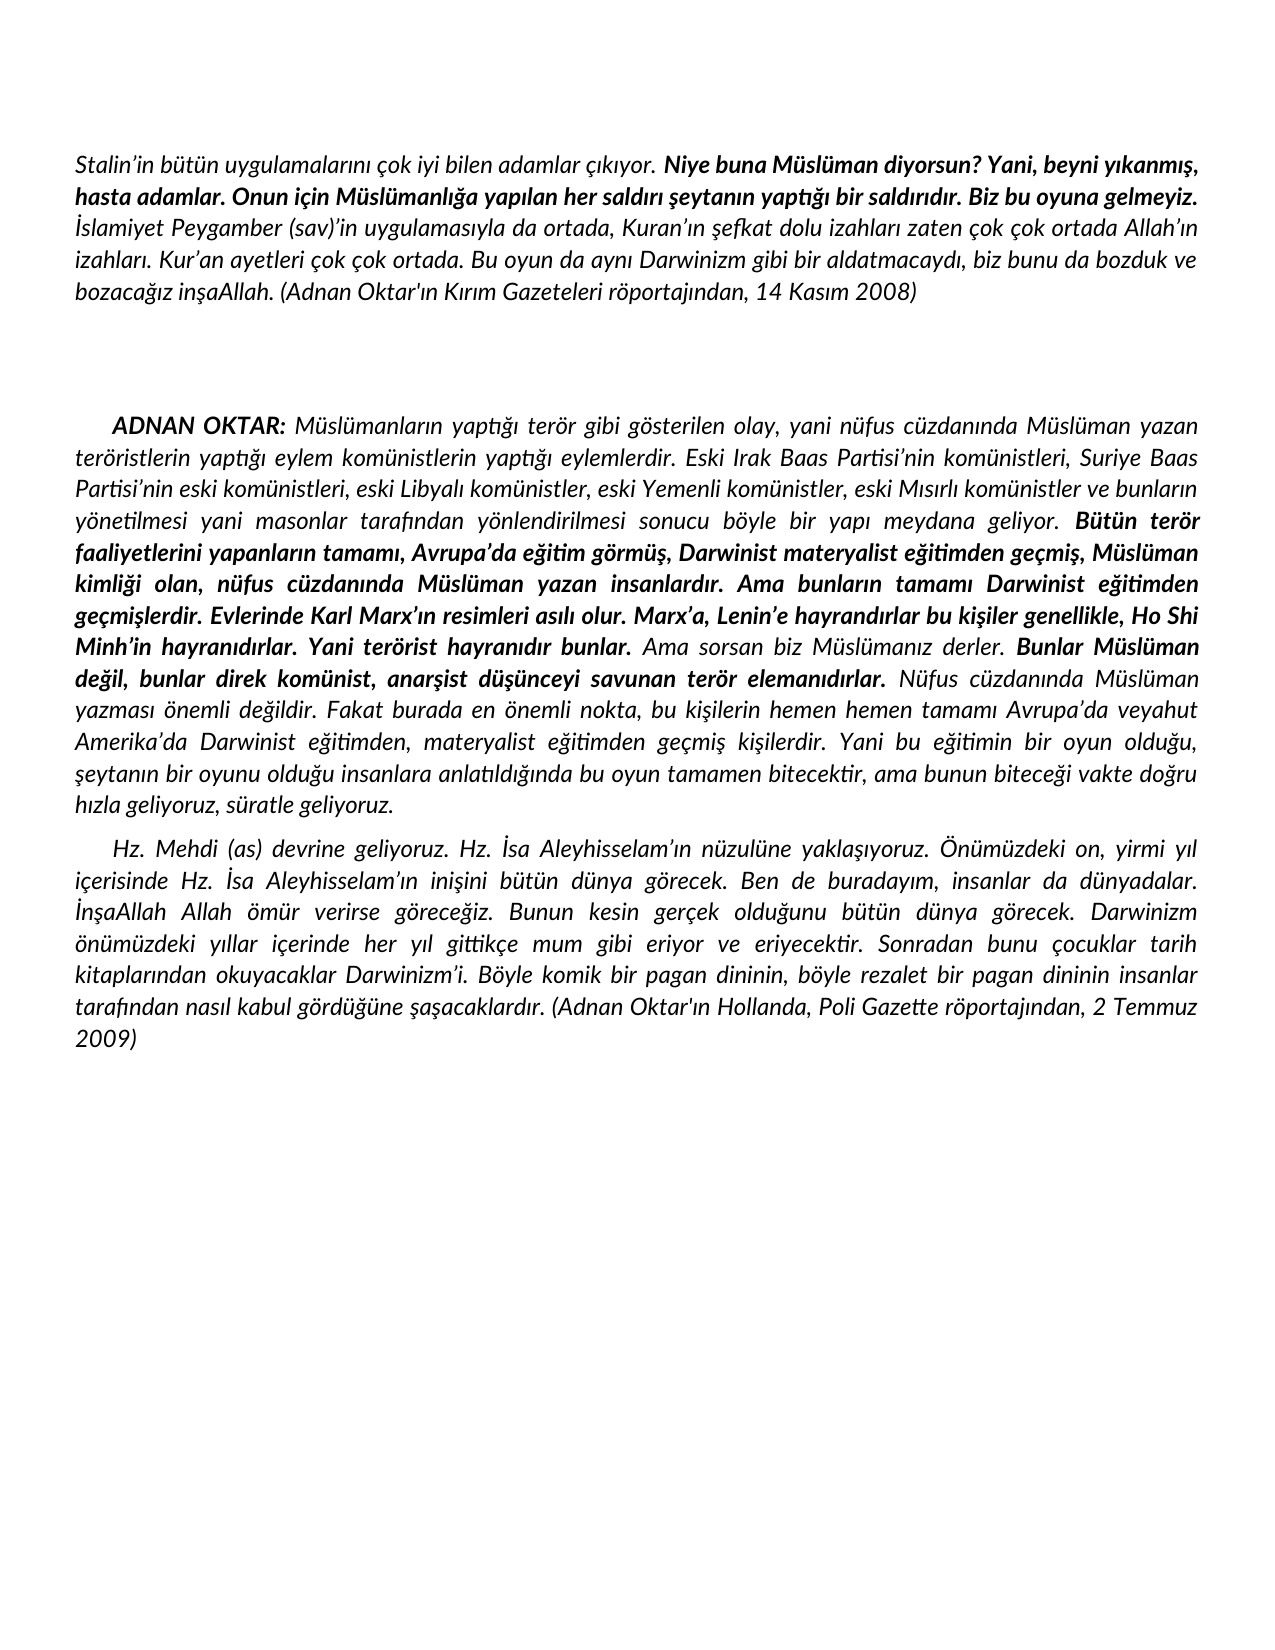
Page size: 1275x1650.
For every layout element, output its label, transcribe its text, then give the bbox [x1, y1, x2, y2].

text Stalin’in bütün uygulamalarını çok iyi bilen adamlar çıkıyor. Niye buna Müslüman diyorsun? Yani, beyni yıkanmış, hasta adamlar. Onun için Müslümanlığa yapılan her saldırı şeytanın yaptığı bir saldırıdır. Biz bu oyuna gelmeyiz. İslamiyet Peygamber (sav)’in uygulamasıyla da ortada, Kuran’ın şefkat dolu izahları zaten çok çok ortada Allah’ın izahları. Kur’an ayetleri çok çok ortada. Bu oyun da aynı Darwinizm gibi bir aldatmacaydı, biz bunu da bozduk ve bozacağız inşaAllah. (Adnan Oktar'ın Kırım Gazeteleri röportajından, 14 Kasım 2008) [75, 150, 1200, 305]
text Adnan Oktar: Müslümanların yaptığı terör gibi gösterilen olay, yani nüfus cüzdanında Müslüman yazan teröristlerin yaptığı eylem komünistlerin yaptığı eylemlerdir. Eski Irak Baas Partisi’nin komünistleri, Suriye Baas Partisi’nin eski komünistleri, eski Libyalı komünistler, eski Yemenli komünistler, eski Mısırlı komünistler ve bunların yönetilmesi yani masonlar tarafından yönlendirilmesi sonucu böyle bir yapı meydana geliyor. Bütün terör faaliyetlerini yapanların tamamı, Avrupa’da eğitim görmüş, Darwinist materyalist eğitimden geçmiş, Müslüman kimliği olan, nüfus cüzdanında Müslüman yazan insanlardır. Ama bunların tamamı Darwinist eğitimden geçmişlerdir. Evlerinde Karl Marx’ın resimleri asılı olur. Marx’a, Lenin’e hayrandırlar bu kişiler genellikle, Ho Shi Minh’in hayranıdırlar. Yani terörist hayranıdır bunlar. Ama sorsan biz Müslümanız derler. Bunlar Müslüman değil, bunlar direk komünist, anarşist düşünceyi savunan terör elemanıdırlar. Nüfus cüzdanında Müslüman yazması önemli değildir. Fakat burada en önemli nokta, bu kişilerin hemen hemen tamamı Avrupa’da veyahut Amerika’da Darwinist eğitimden, materyalist eğitimden geçmiş kişilerdir. Yani bu eğitimin bir oyun olduğu, şeytanın bir oyunu olduğu insanlara anlatıldığında bu oyun tamamen bitecektir, ama bunun biteceği vakte doğru hızla geliyoruz, süratle geliyoruz. [75, 411, 1200, 819]
text Hz. Mehdi (as) devrine geliyoruz. Hz. İsa Aleyhisselam’ın nüzulüne yaklaşıyoruz. Önümüzdeki on, yirmi yıl içerisinde Hz. İsa Aleyhisselam’ın inişini bütün dünya görecek. Ben de buradayım, insanlar da dünyadalar. İnşaAllah Allah ömür verirse göreceğiz. Bunun kesin gerçek olduğunu bütün dünya görecek. Darwinizm önümüzdeki yıllar içerinde her yıl gittikçe mum gibi eriyor ve eriyecektir. Sonradan bunu çocuklar tarih kitaplarından okuyacaklar Darwinizm’i. Böyle komik bir pagan dininin, böyle rezalet bir pagan dininin insanlar tarafından nasıl kabul gördüğüne şaşacaklardır. (Adnan Oktar'ın Hollanda, Poli Gazette röportajından, 2 Temmuz 2009) [75, 834, 1200, 1052]
